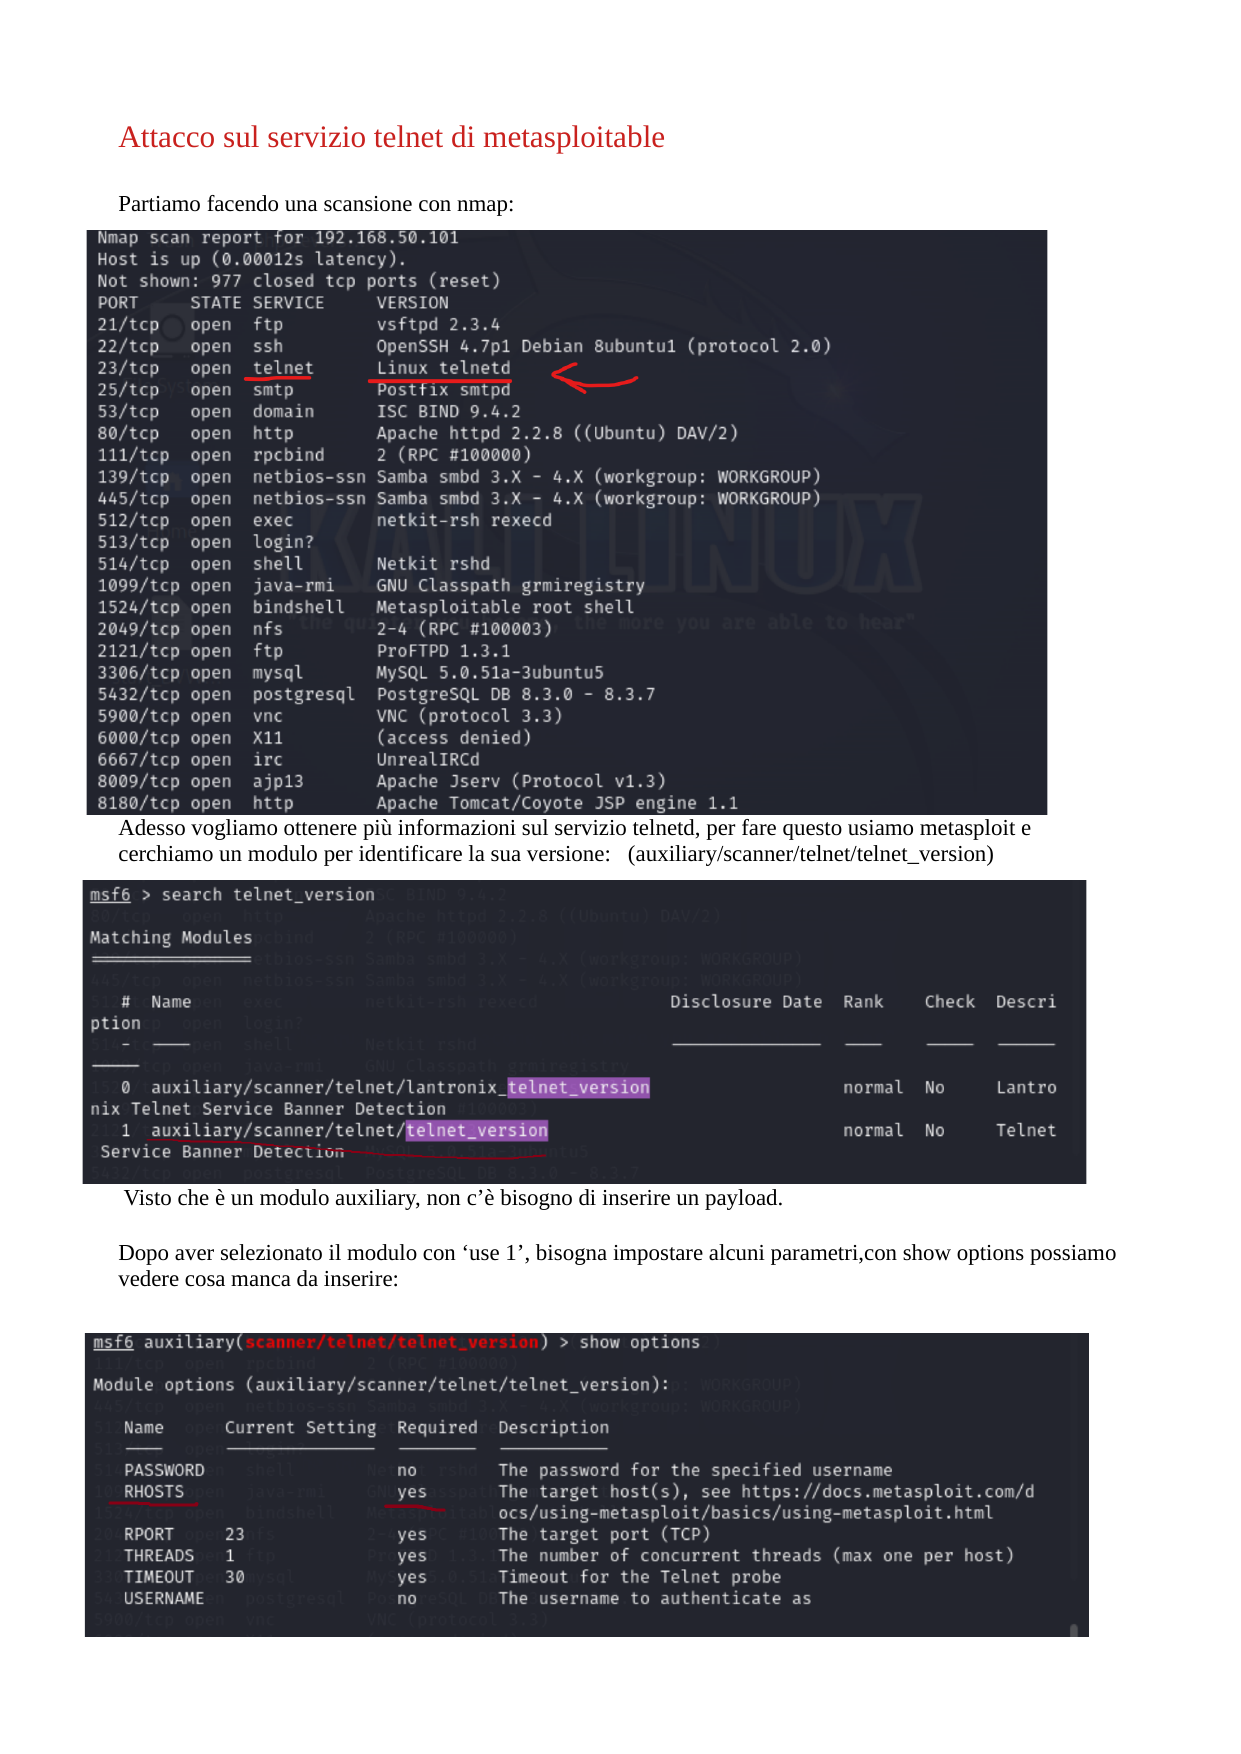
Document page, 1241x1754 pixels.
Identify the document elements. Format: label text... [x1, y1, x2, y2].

text Dopo aver selezionato il modulo con ‘use 1’, bisogna impostare alcuni parametri,con show options possiamo vedere cosa manca da inserire: [118, 1239, 1122, 1292]
text Visto che è un modulo auxiliary, non c’è bisogno di inserire un payload. [118, 867, 1122, 1210]
picture [86, 230, 1048, 815]
text Partiamo facendo una scansione con nmap: [118, 190, 1122, 216]
text Attacco sul servizio telnet di metasploitable [118, 118, 1122, 154]
text Adesso vogliamo ottenere più informazioni sul servizio telnetd, per fare questo usiamo metasploit e cerchiamo un modulo per identificare la sua versione: (auxiliary/scanner/telnet/telnet_version) [118, 216, 1122, 867]
picture [84, 1333, 1089, 1637]
picture [82, 880, 1087, 1184]
